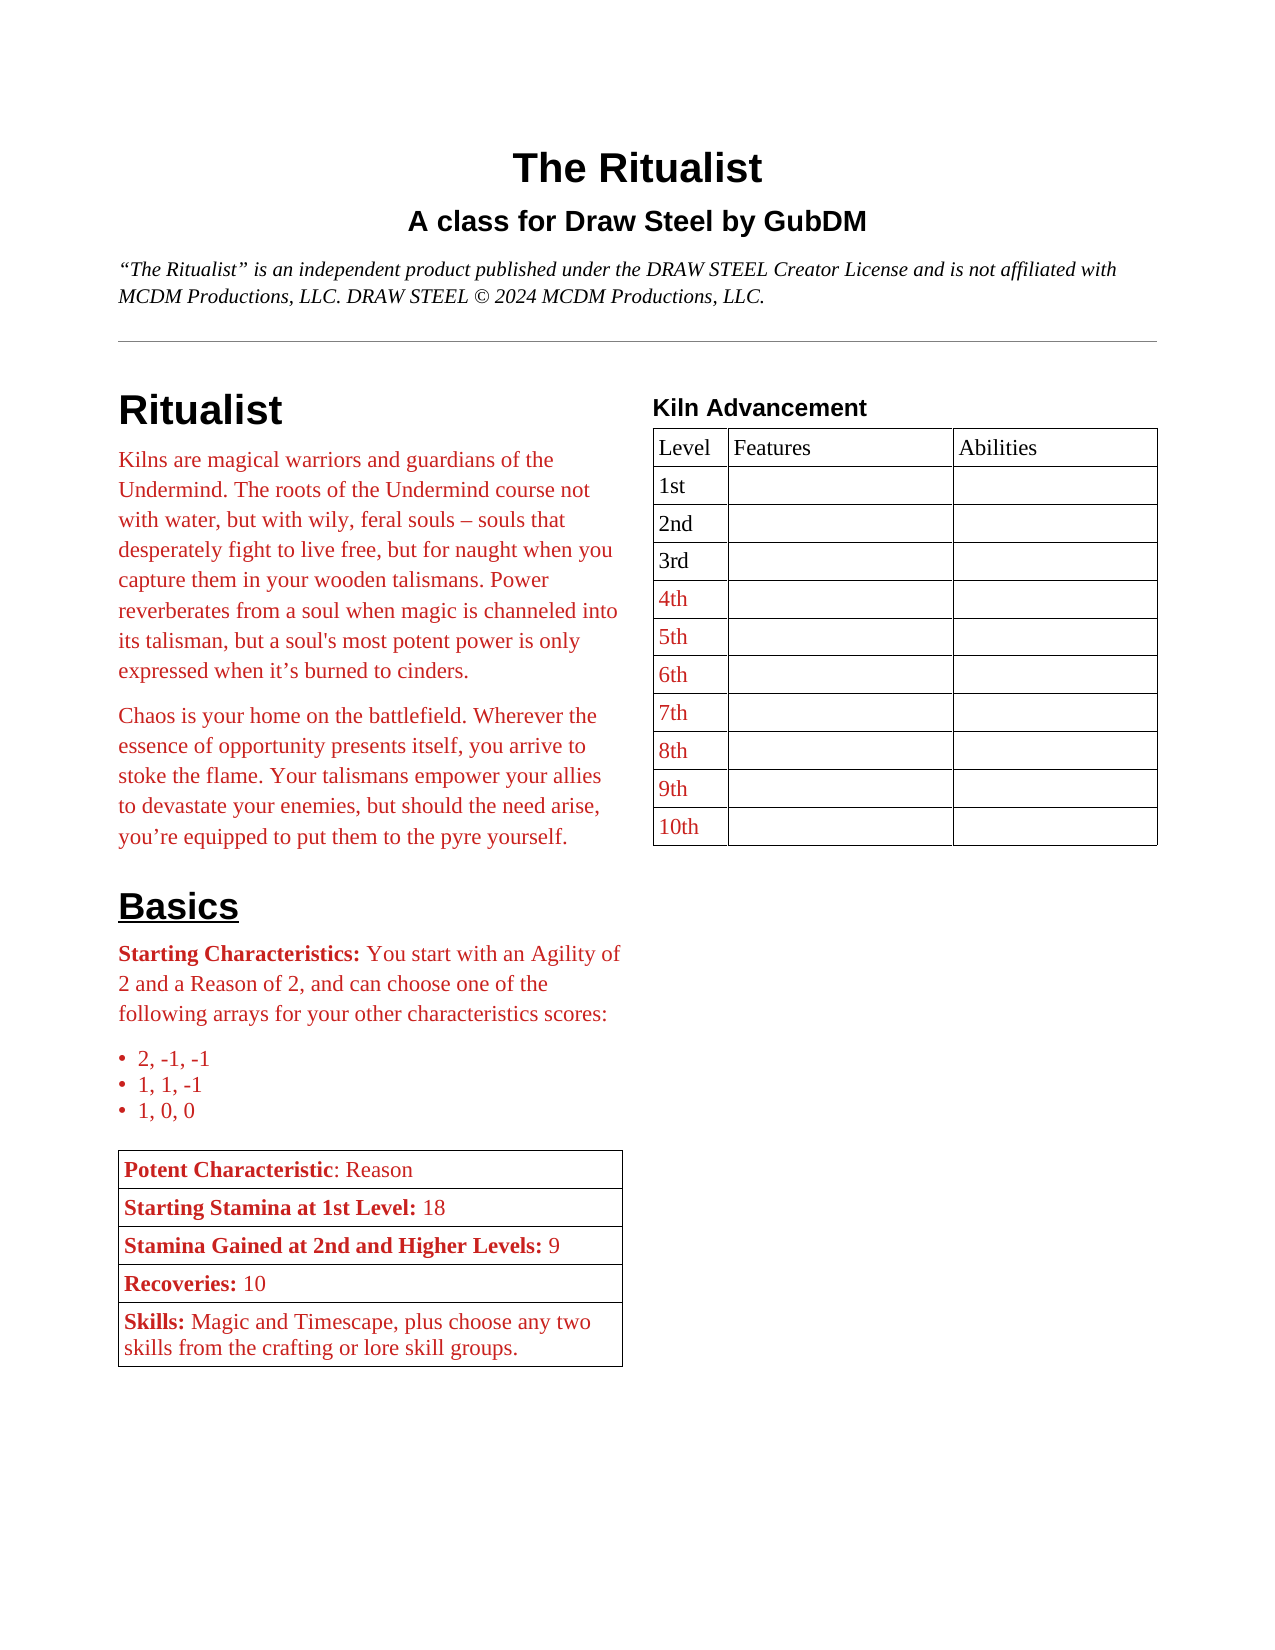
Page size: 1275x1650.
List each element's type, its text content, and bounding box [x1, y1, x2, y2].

table_cell [954, 619, 1157, 655]
text Kilns are magical warriors and guardians of the Undermind. The roots of the Undermind course not with water, but with wily, feral souls – souls that desperately fight to live free, but for naught when you capture them in your wooden talismans. Power reverberates from a soul when magic is channeled into its talisman, but a soul's most potent power is only expressed when it’s burned to cinders. [118, 446, 622, 683]
table_cell [954, 694, 1157, 731]
table_cell 8th [654, 732, 727, 769]
table_cell Skills: Magic and Timescape, plus choose any two skills from the crafting or lore skill groups. [119, 1303, 622, 1366]
text Chaos is your home on the battlefield. Wherever the essence of opportunity presents itself, you arrive to stoke the flame. Your talismans empower your allies to devastate your enemies, but should the need arise, you’re equipped to put them to the pyre yourself. [118, 702, 622, 849]
table_cell [729, 467, 952, 504]
table_cell [729, 619, 952, 655]
table_cell 1st [654, 467, 727, 504]
subtitle Kiln Advancement [652, 393, 1157, 422]
table_cell [729, 808, 952, 845]
table_cell [954, 543, 1157, 580]
table_cell 9th [654, 770, 727, 807]
table_cell 6th [654, 656, 727, 693]
table_cell [954, 770, 1157, 807]
table_cell 5th [654, 619, 727, 655]
table_header Level [654, 429, 727, 466]
table_cell [729, 581, 952, 618]
table_cell [729, 656, 952, 693]
table_cell [954, 808, 1157, 845]
table_cell 2nd [654, 505, 727, 542]
table_cell [729, 505, 952, 542]
table_cell [954, 505, 1157, 542]
table_header Potent Characteristic: Reason [119, 1151, 622, 1188]
subtitle The Ritualist [118, 143, 1157, 191]
list 2, -1, -1 [118, 1045, 622, 1071]
text A class for Draw Steel by GubDM [118, 203, 1157, 237]
table_cell Starting Stamina at 1st Level: 18 [119, 1189, 622, 1226]
subtitle Ritualist [118, 385, 622, 433]
table_cell 4th [654, 581, 727, 618]
table_cell [954, 581, 1157, 618]
table_cell [954, 732, 1157, 769]
text “The Ritualist” is an independent product published under the DRAW STEEL Creator License and is not affiliated with MCDM Productions, LLC. DRAW STEEL © 2024 MCDM Productions, LLC. [118, 257, 1157, 308]
table_cell [954, 656, 1157, 693]
table_cell [729, 732, 952, 769]
table_cell 3rd [654, 543, 727, 580]
subtitle Basics [118, 884, 622, 927]
table_cell Recoveries: 10 [119, 1265, 622, 1302]
table_cell [954, 467, 1157, 504]
table_cell 7th [654, 694, 727, 731]
table_cell [729, 694, 952, 731]
table_cell [729, 543, 952, 580]
table_cell [729, 770, 952, 807]
table_header Abilities [954, 429, 1157, 466]
list 1, 1, -1 [118, 1071, 622, 1098]
text Starting Characteristics: You start with an Agility of 2 and a Reason of 2, and can choose one of the following arrays for your other characteristics scores: [118, 940, 622, 1026]
list 1, 0, 0 [118, 1098, 622, 1124]
table_cell 10th [654, 808, 727, 845]
table_cell Stamina Gained at 2nd and Higher Levels: 9 [119, 1227, 622, 1264]
table_header Features [729, 429, 952, 466]
